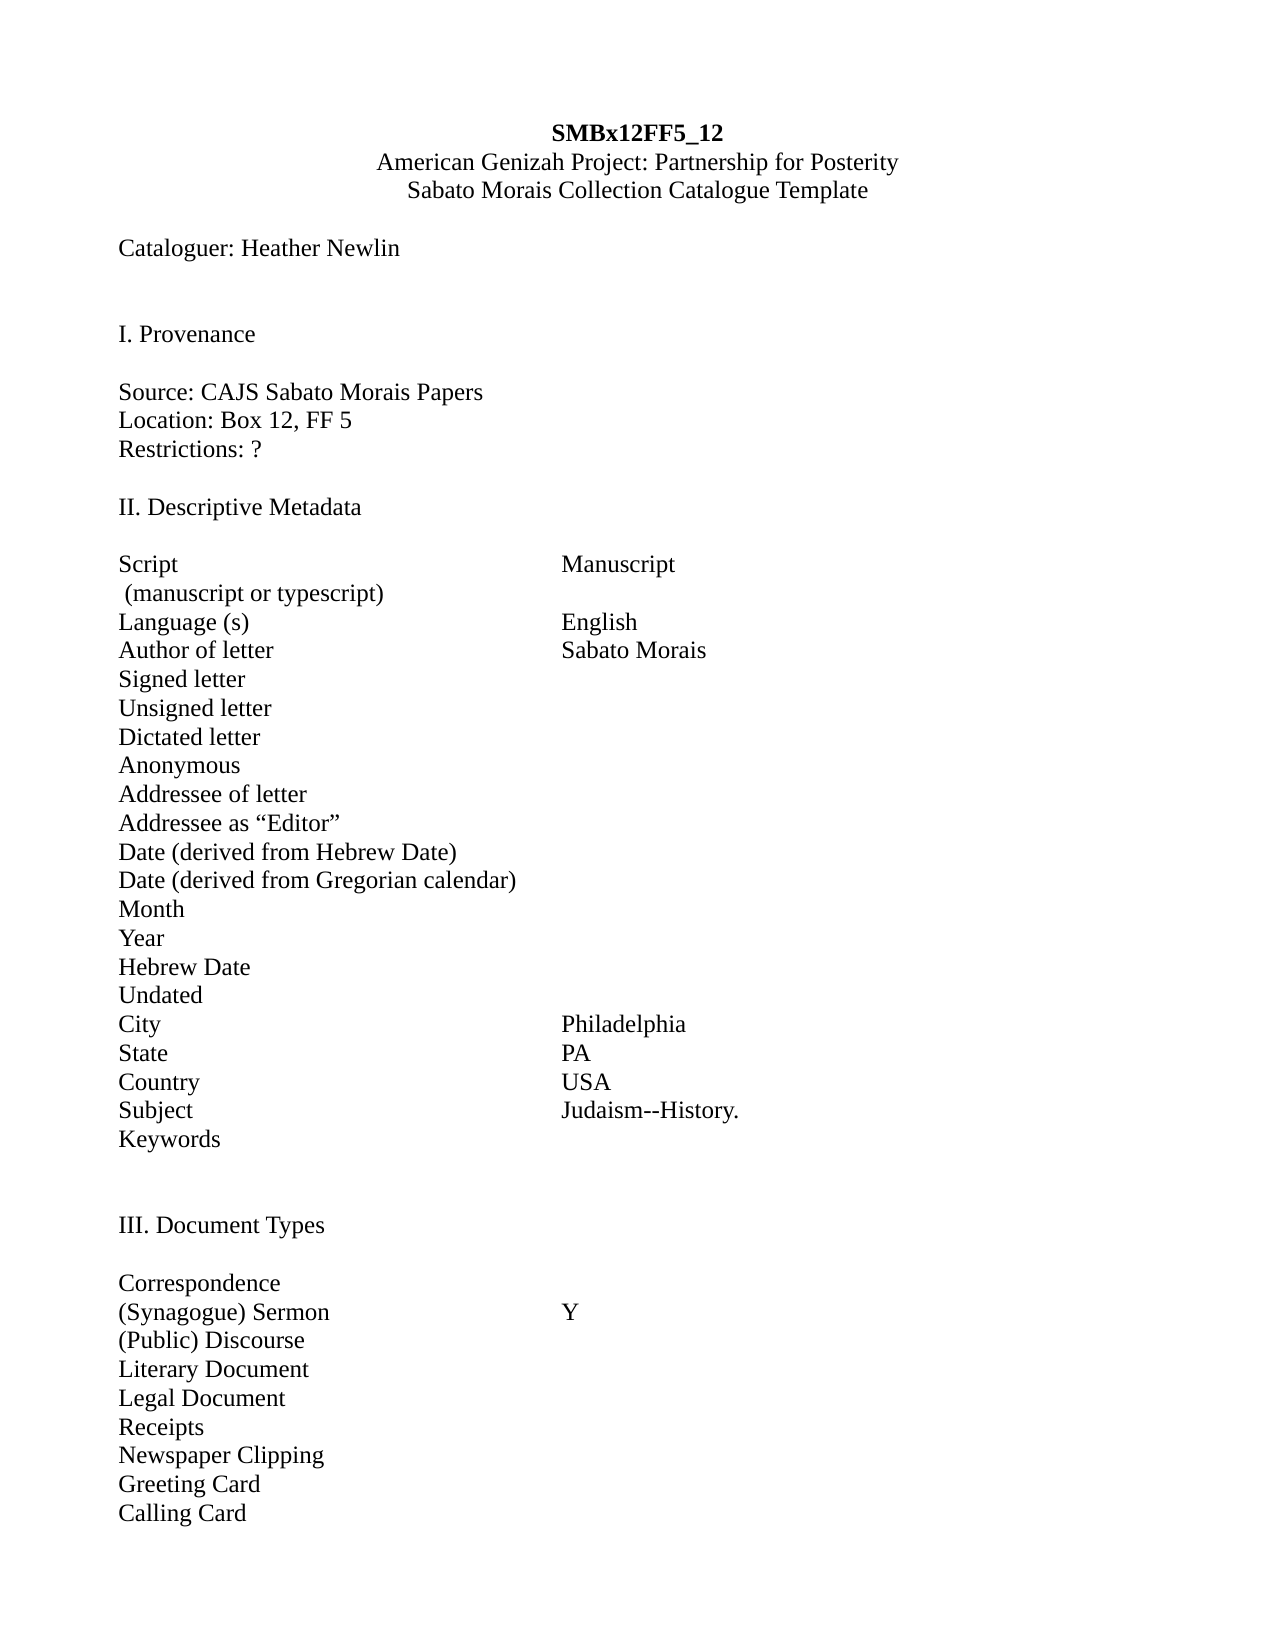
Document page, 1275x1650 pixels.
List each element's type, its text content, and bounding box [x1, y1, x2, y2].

text Keywords [118, 1124, 1157, 1153]
text Sabato Morais Collection Catalogue Template [118, 176, 1157, 204]
text Newspaper Clipping [118, 1441, 1157, 1469]
text City Philadelphia [118, 1009, 1157, 1038]
text Script Manuscript [118, 549, 1157, 578]
text Date (derived from Gregorian calendar) [118, 866, 1157, 894]
text Anonymous [118, 751, 1157, 779]
text State PA [118, 1038, 1157, 1067]
text American Genizah Project: Partnership for Posterity [118, 147, 1157, 176]
text Date (derived from Hebrew Date) [118, 837, 1157, 866]
text Correspondence [118, 1268, 1157, 1297]
text Calling Card [118, 1498, 1157, 1527]
text Receipts [118, 1412, 1157, 1441]
text Addressee of letter [118, 779, 1157, 808]
text Year [118, 923, 1157, 952]
text Literary Document [118, 1354, 1157, 1383]
text (Synagogue) Sermon Y [118, 1297, 1157, 1326]
text (manuscript or typescript) [118, 578, 1157, 607]
text I. Provenance [118, 319, 1157, 348]
text Restrictions: ? [118, 434, 1157, 463]
text Signed letter [118, 664, 1157, 693]
text II. Descriptive Metadata [118, 492, 1157, 521]
text Month [118, 894, 1157, 923]
text Language (s) English [118, 607, 1157, 636]
text Undated [118, 981, 1157, 1009]
text Dictated letter [118, 722, 1157, 751]
text (Public) Discourse [118, 1326, 1157, 1354]
text Greeting Card [118, 1469, 1157, 1498]
text Hebrew Date [118, 952, 1157, 981]
text Subject Judaism--History. [118, 1096, 1157, 1124]
text Legal Document [118, 1383, 1157, 1412]
text SMBx12FF5_12 [118, 118, 1157, 147]
text Cataloguer: Heather Newlin [118, 233, 1157, 262]
text Unsigned letter [118, 693, 1157, 722]
text Addressee as “Editor” [118, 808, 1157, 837]
text Location: Box 12, FF 5 [118, 406, 1157, 434]
text Source: CAJS Sabato Morais Papers [118, 377, 1157, 406]
text III. Document Types [118, 1211, 1157, 1239]
text Country USA [118, 1067, 1157, 1096]
text Author of letter Sabato Morais [118, 636, 1157, 664]
